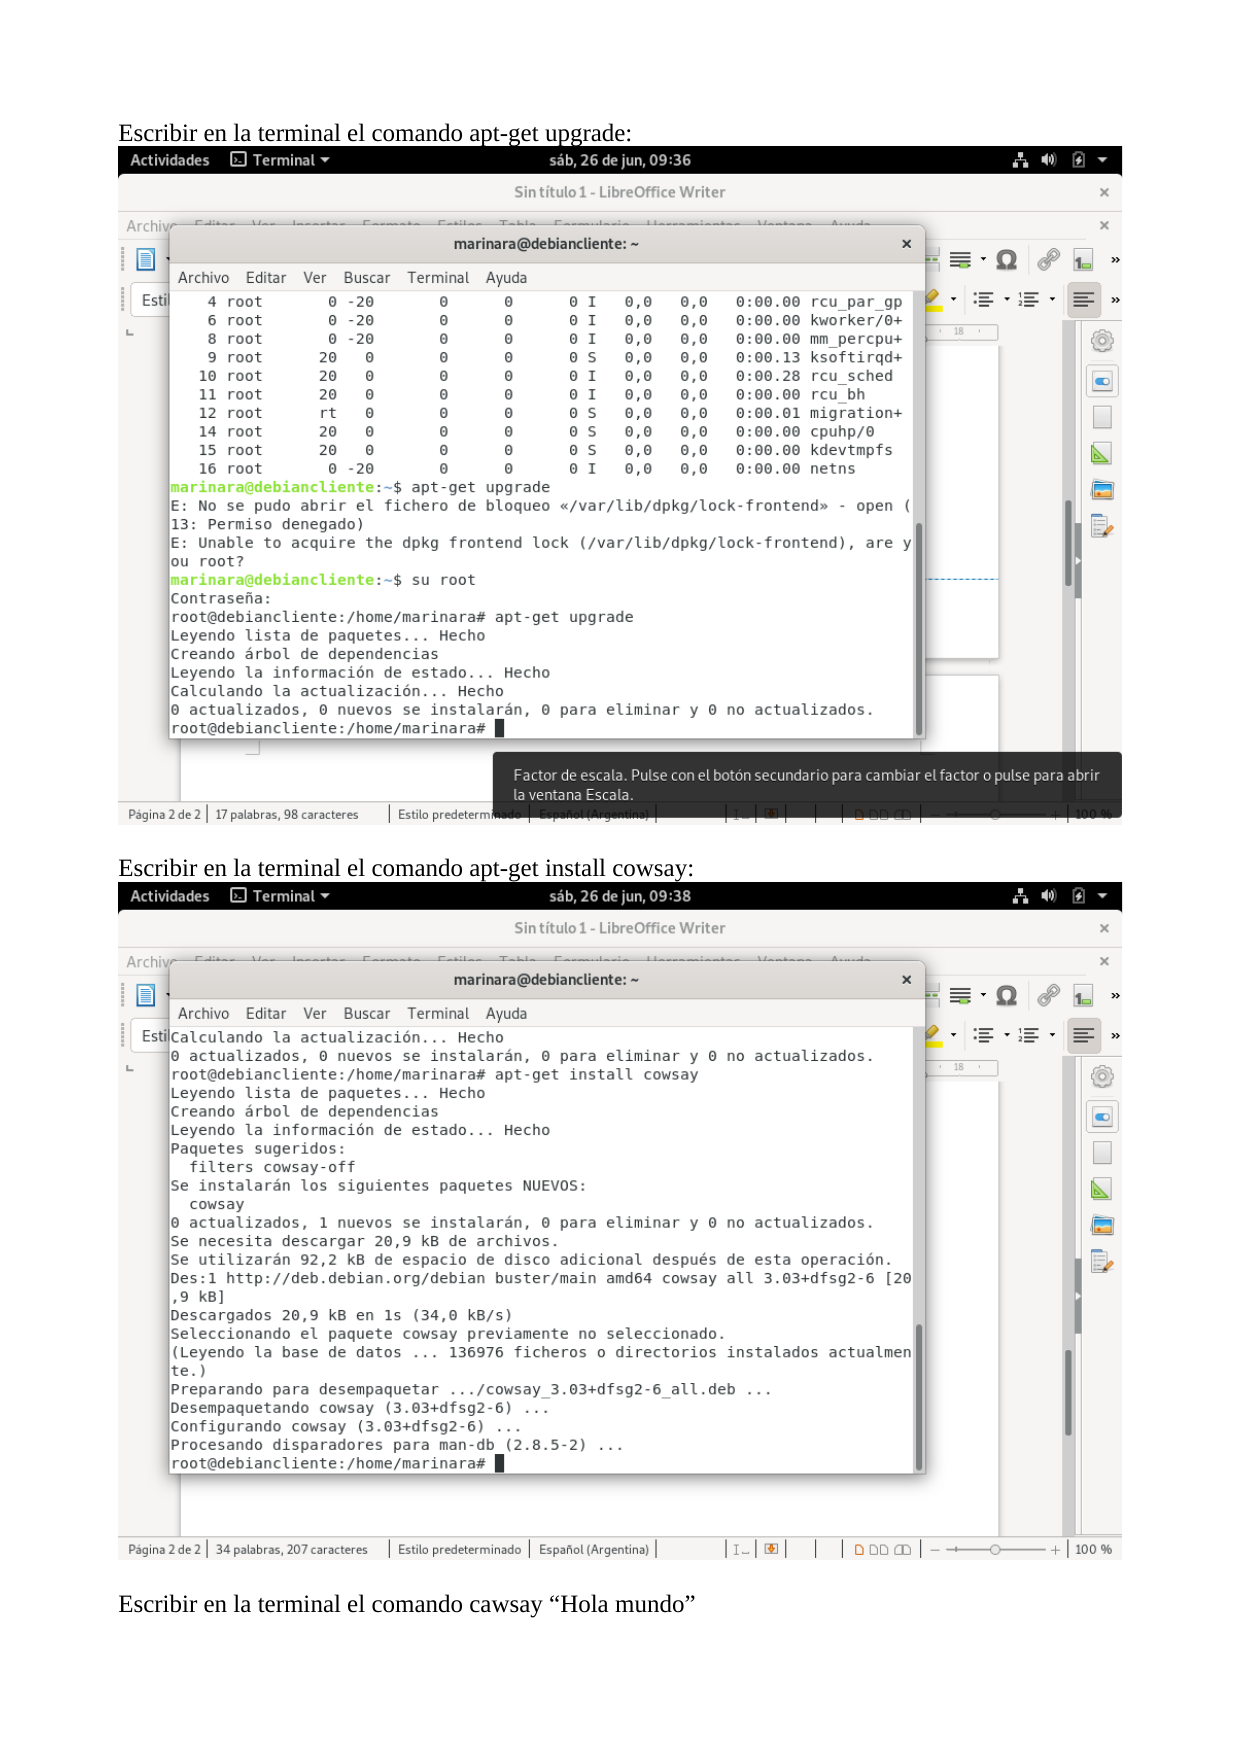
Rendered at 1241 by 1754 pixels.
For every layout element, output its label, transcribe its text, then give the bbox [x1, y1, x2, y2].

text Escribir en la terminal el comando cawsay “Hola mundo” [118, 1589, 1122, 1617]
text Escribir en la terminal el comando apt-get upgrade: [118, 118, 1122, 146]
picture [118, 146, 1123, 825]
picture [118, 882, 1123, 1560]
text Escribir en la terminal el comando apt-get install cowsay: [118, 853, 1122, 882]
